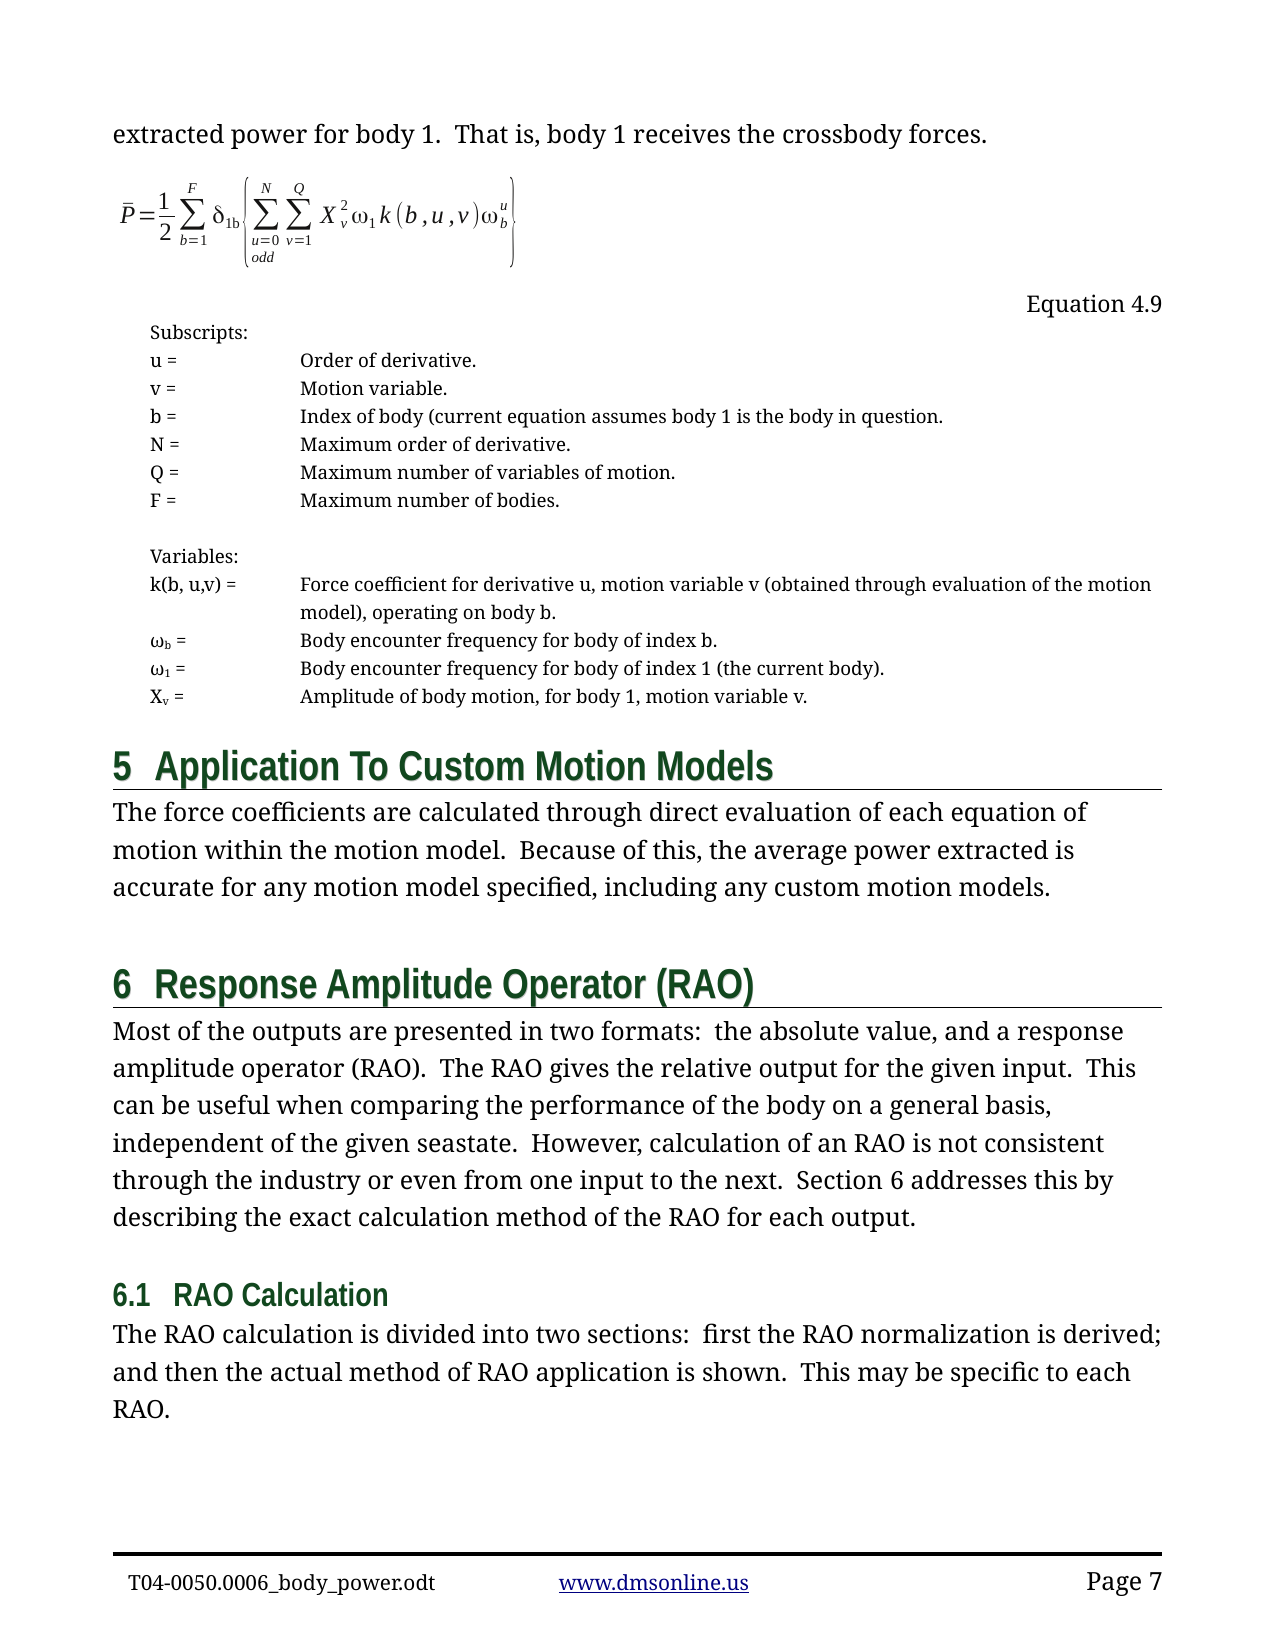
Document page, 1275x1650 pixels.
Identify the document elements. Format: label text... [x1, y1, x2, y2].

text extracted power for body 1. That is, body 1 receives the crossbody forces. [112, 117, 1162, 151]
text The force coefficients are calculated through direct evaluation of each equation of motion within the motion model. Because of this, the average power extracted is accurate for any motion model specified, including any custom motion models. [112, 795, 1162, 904]
text N = Maximum order of derivative. [150, 431, 1162, 457]
text Variables: [150, 543, 1162, 569]
text k(b, u,v) = Force coefficient for derivative u, motion variable v (obtained through evaluation of the motion model), operating on body b. [150, 571, 1162, 625]
text Subscripts: [150, 319, 1162, 344]
text The RAO calculation is divided into two sections: first the RAO normalization is derived; and then the actual method of RAO application is shown. This may be specific to each RAO. [112, 1317, 1162, 1426]
text Q = Maximum number of variables of motion. [150, 459, 1162, 485]
text ωb = Body encounter frequency for body of index b. [150, 627, 1162, 653]
text F = Maximum number of bodies. [150, 487, 1162, 513]
text u = Order of derivative. [150, 347, 1162, 373]
subtitle Application to Custom Motion Models [112, 741, 1162, 790]
text v = Motion variable. [150, 375, 1162, 401]
text Xv = Amplitude of body motion, for body 1, motion variable v. [150, 683, 1162, 709]
text Equation 4.9 [112, 288, 1162, 319]
text Most of the outputs are presented in two formats: the absolute value, and a response amplitude operator (RAO). The RAO gives the relative output for the given input. This can be useful when comparing the performance of the body on a general basis, independent of the given seastate. However, calculation of an RAO is not consistent through the industry or even from one input to the next. Section 6 addresses this by describing the exact calculation method of the RAO for each output. [112, 1013, 1162, 1234]
text ω1 = Body encounter frequency for body of index 1 (the current body). [150, 655, 1162, 681]
subtitle RAO Calculation [112, 1275, 1162, 1313]
subtitle Response Amplitude Operator (RAO) [112, 959, 1162, 1008]
text b = Index of body (current equation assumes body 1 is the body in question. [150, 403, 1162, 429]
